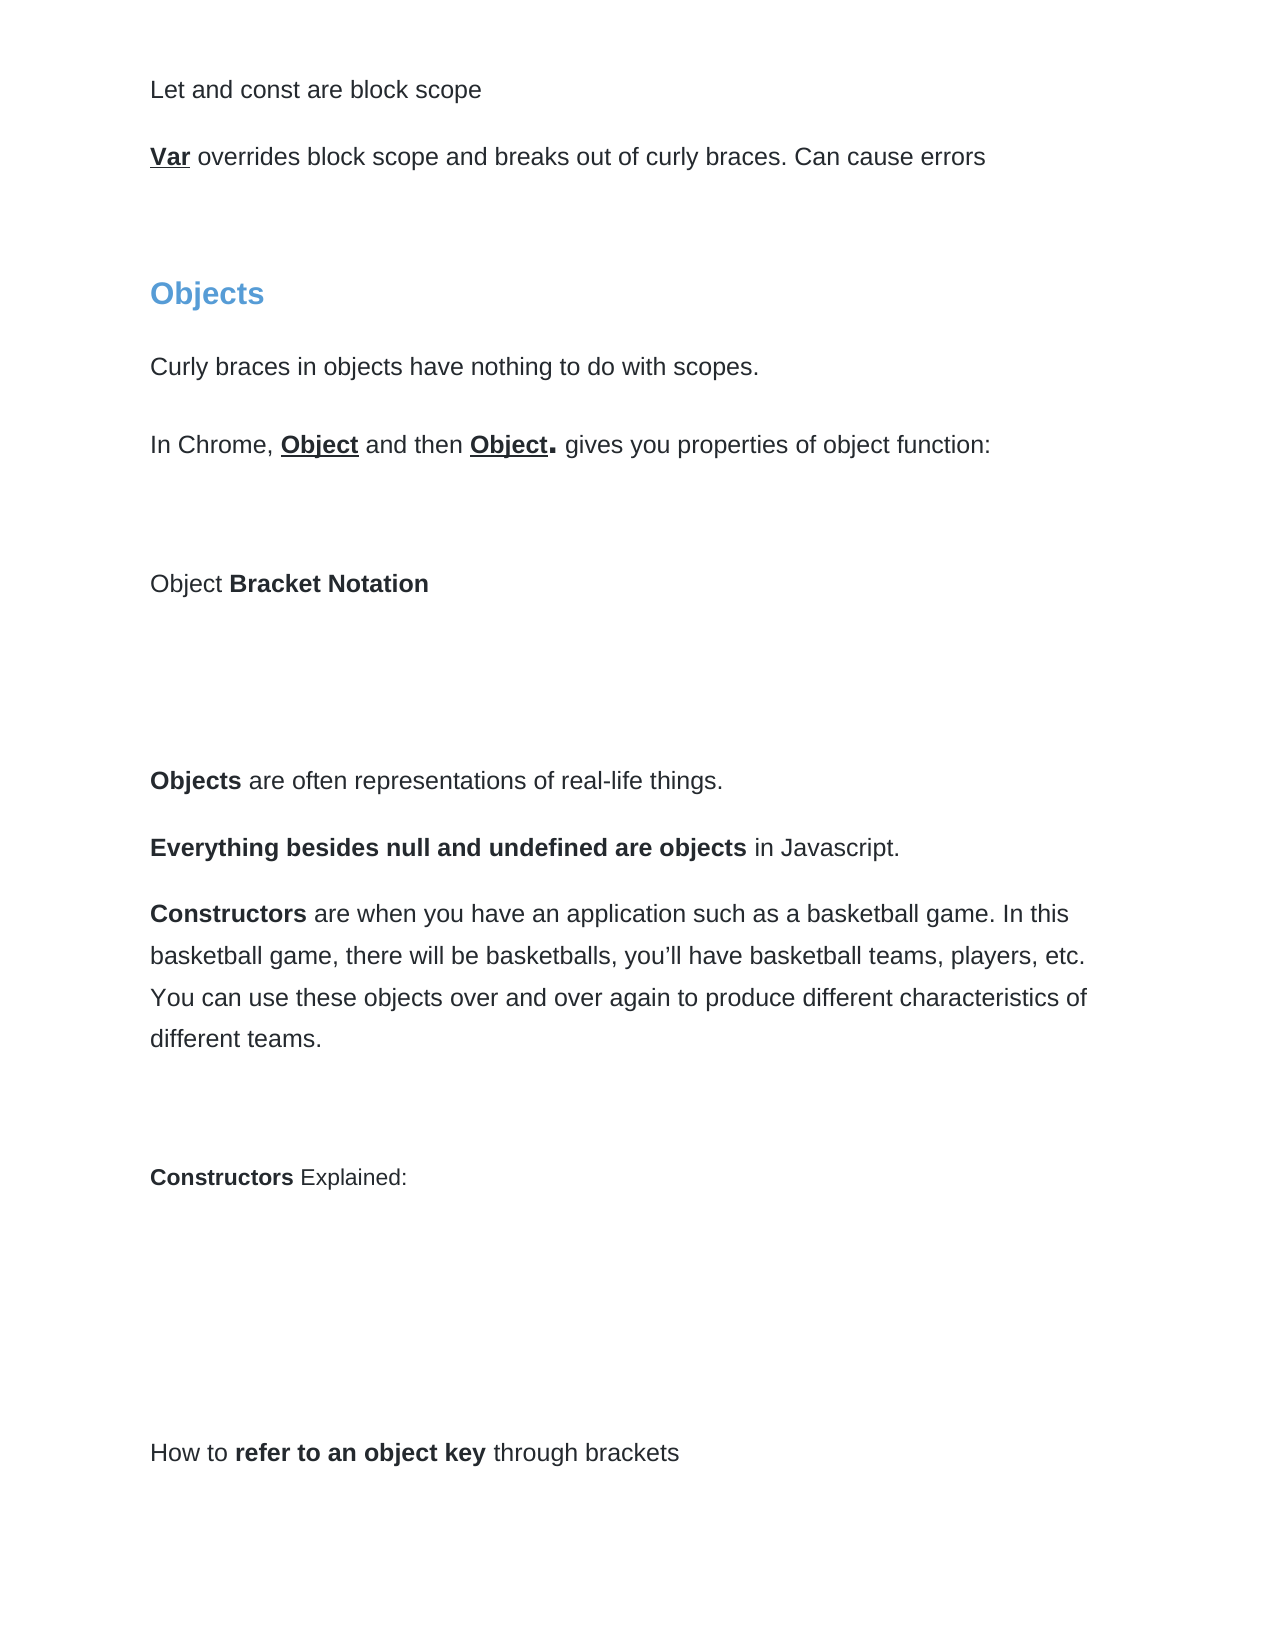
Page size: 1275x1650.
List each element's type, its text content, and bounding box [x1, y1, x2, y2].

text How to refer to an object key through brackets [150, 1438, 1125, 1466]
text Constructors are when you have an application such as a basketball game. In this basketball game, there will be basketballs, you’ll have basketball teams, players, etc. You can use these objects over and over again to produce different characteristics of different teams. [150, 899, 1125, 1053]
text Var overrides block scope and breaks out of curly braces. Can cause errors [150, 142, 1125, 170]
text In Chrome, Object and then Object. gives you properties of object function: [150, 419, 1125, 462]
text Objects [150, 275, 1125, 311]
text Constructors Explained: [150, 1164, 1125, 1191]
text Everything besides null and undefined are objects in Javascript. [150, 832, 1125, 861]
text Objects are often representations of real-life things. [150, 766, 1125, 794]
text Object Bracket Notation [150, 569, 1125, 598]
text Curly braces in objects have nothing to do with scopes. [150, 352, 1125, 381]
text Let and const are block scope [150, 75, 1125, 104]
